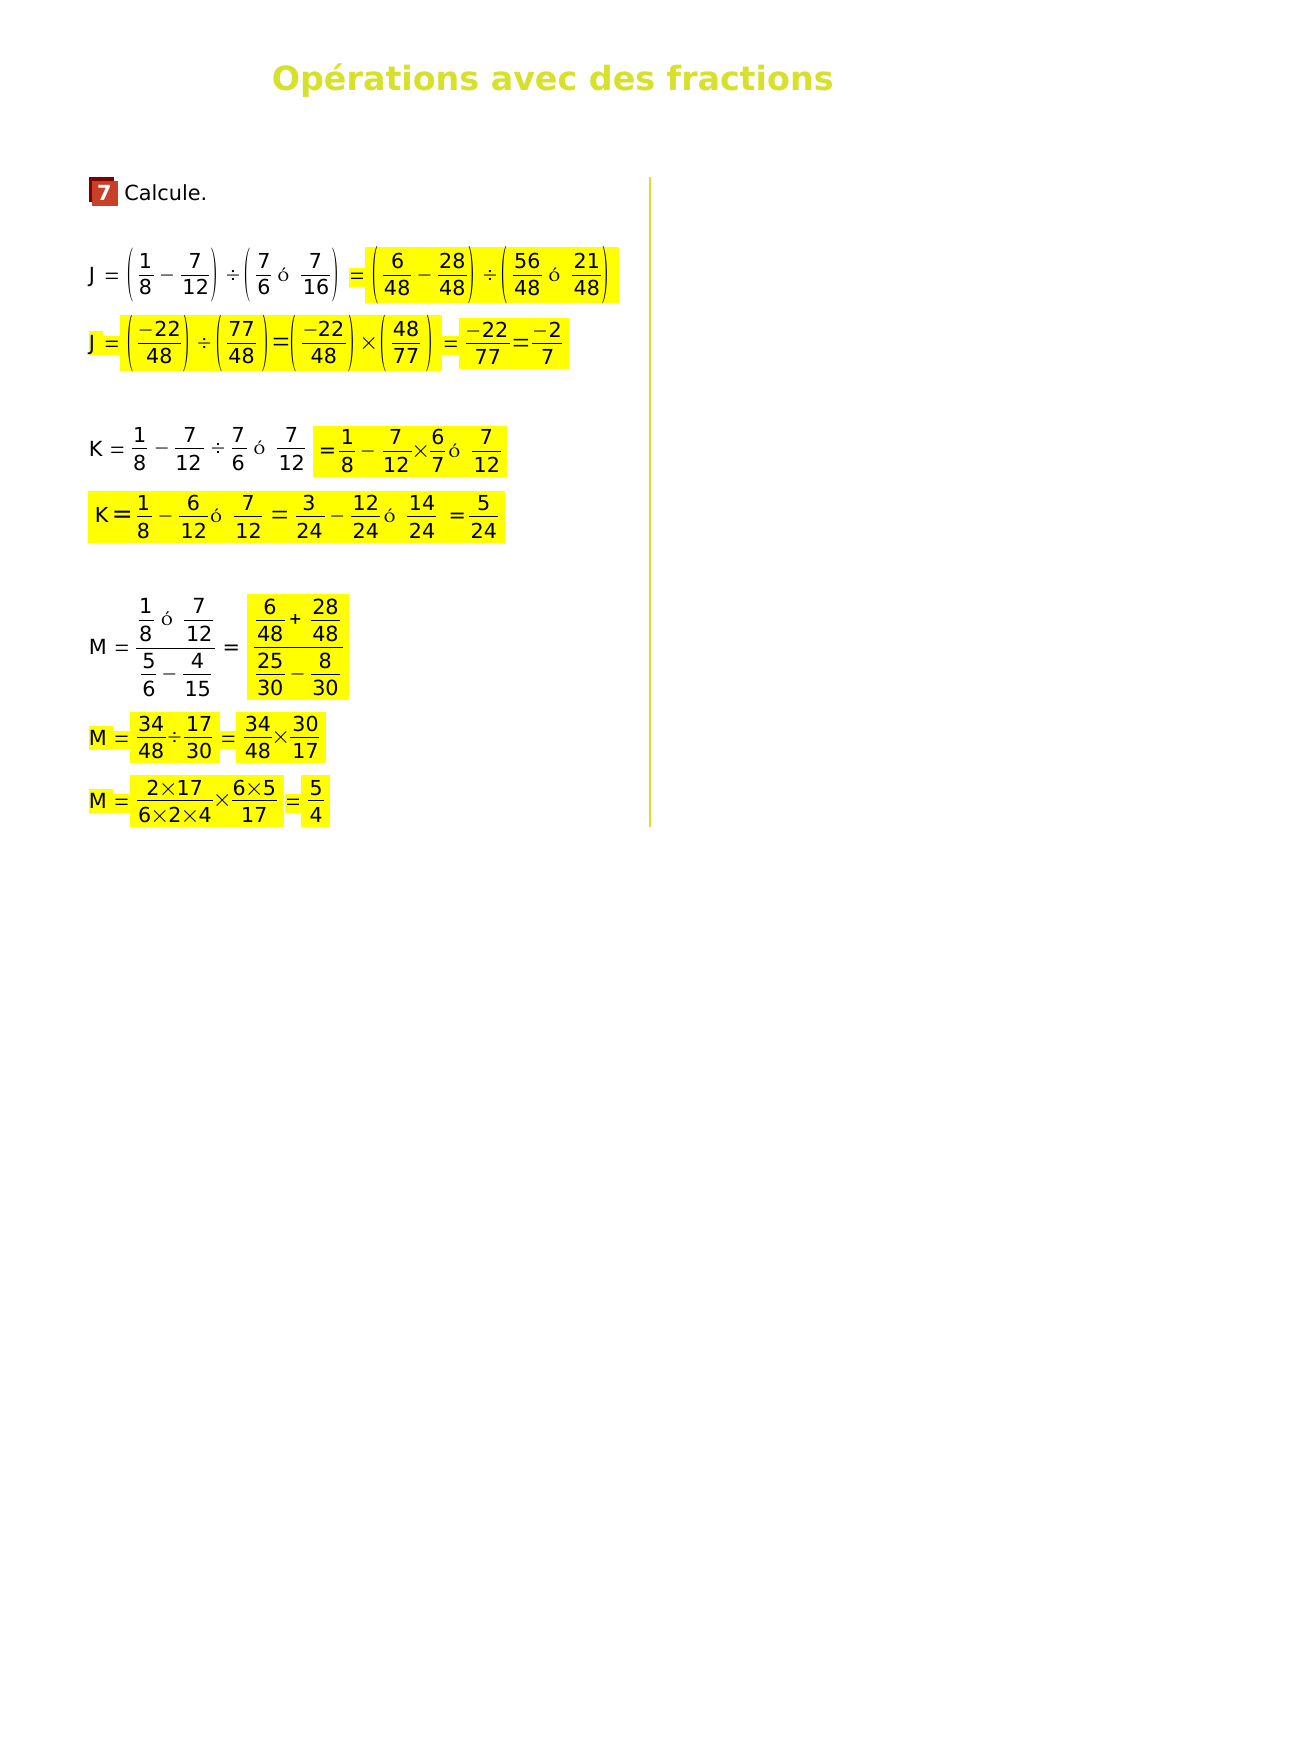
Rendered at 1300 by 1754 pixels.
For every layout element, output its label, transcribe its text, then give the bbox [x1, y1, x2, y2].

text [326, 712, 629, 763]
text = [220, 712, 236, 763]
list Calcule. [114, 177, 629, 205]
text [349, 594, 629, 700]
text J = [88, 247, 365, 303]
text [619, 247, 629, 303]
text J == [88, 315, 120, 371]
text M = [88, 712, 130, 763]
text = [284, 775, 301, 827]
text [330, 775, 629, 827]
text J == [442, 315, 629, 371]
text M = [88, 775, 130, 827]
text M == [88, 594, 247, 700]
text K  [88, 423, 629, 479]
